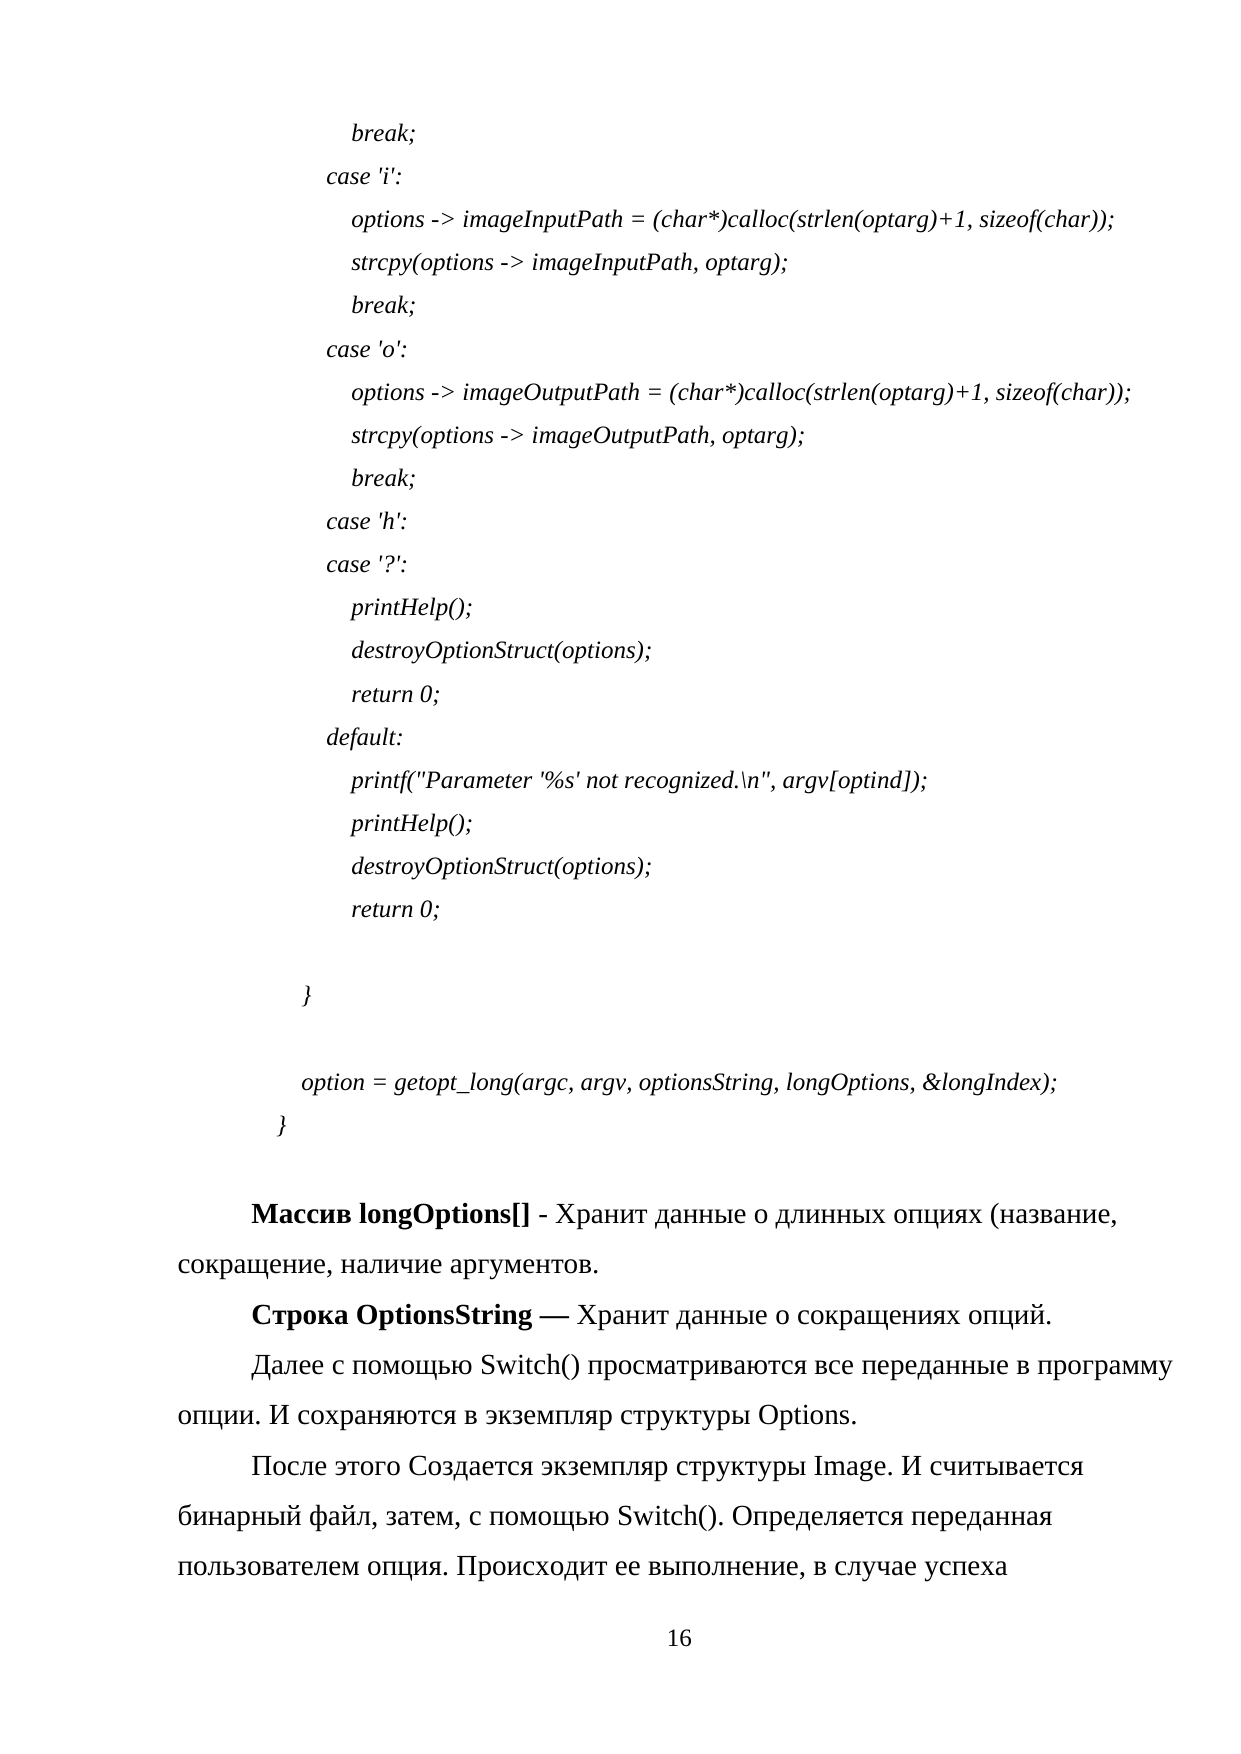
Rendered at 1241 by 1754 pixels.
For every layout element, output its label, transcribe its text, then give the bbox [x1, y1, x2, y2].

text printHelp(); [177, 592, 1181, 621]
text options -> imageOutputPath = (char*)calloc(strlen(optarg)+1, sizeof(char)); [177, 377, 1181, 406]
text case '?': [177, 549, 1181, 578]
text break; [177, 463, 1181, 492]
text strcpy(options -> imageOutputPath, optarg); [177, 420, 1181, 449]
text options -> imageInputPath = (char*)calloc(strlen(optarg)+1, sizeof(char)); [177, 204, 1181, 233]
text Далее с помощью Switch() просматриваются все переданные в программу опции. И сохраняются в экземпляр структуры Options. [177, 1347, 1181, 1431]
text default: [177, 722, 1181, 751]
text case 'h': [177, 506, 1181, 535]
text return 0; [177, 894, 1181, 923]
text } [177, 981, 1181, 1009]
text После этого Создается экземпляр структуры Image. И считывается бинарный файл, затем, с помощью Switch(). Определяется переданная пользователем опция. Происходит ее выполнение, в случае успеха [177, 1448, 1181, 1582]
text } [177, 1110, 1181, 1139]
text break; [177, 118, 1181, 147]
text case 'o': [177, 334, 1181, 362]
text Массив longOptions[] - Хранит данные о длинных опциях (название, сокращение, наличие аргументов. [177, 1196, 1181, 1280]
text return 0; [177, 679, 1181, 707]
text printf("Parameter '%s' not recognized.\n", argv[optind]); [177, 765, 1181, 794]
text strcpy(options -> imageInputPath, optarg); [177, 247, 1181, 276]
text break; [177, 291, 1181, 319]
text printHelp(); [177, 808, 1181, 837]
text option = getopt_long(argc, argv, optionsString, longOptions, &longIndex); [177, 1067, 1181, 1096]
text destroyOptionStruct(options); [177, 636, 1181, 664]
text destroyOptionStruct(options); [177, 851, 1181, 880]
text case 'i': [177, 161, 1181, 190]
text Строка OptionsString — Хранит данные о сокращениях опций. [177, 1297, 1181, 1330]
